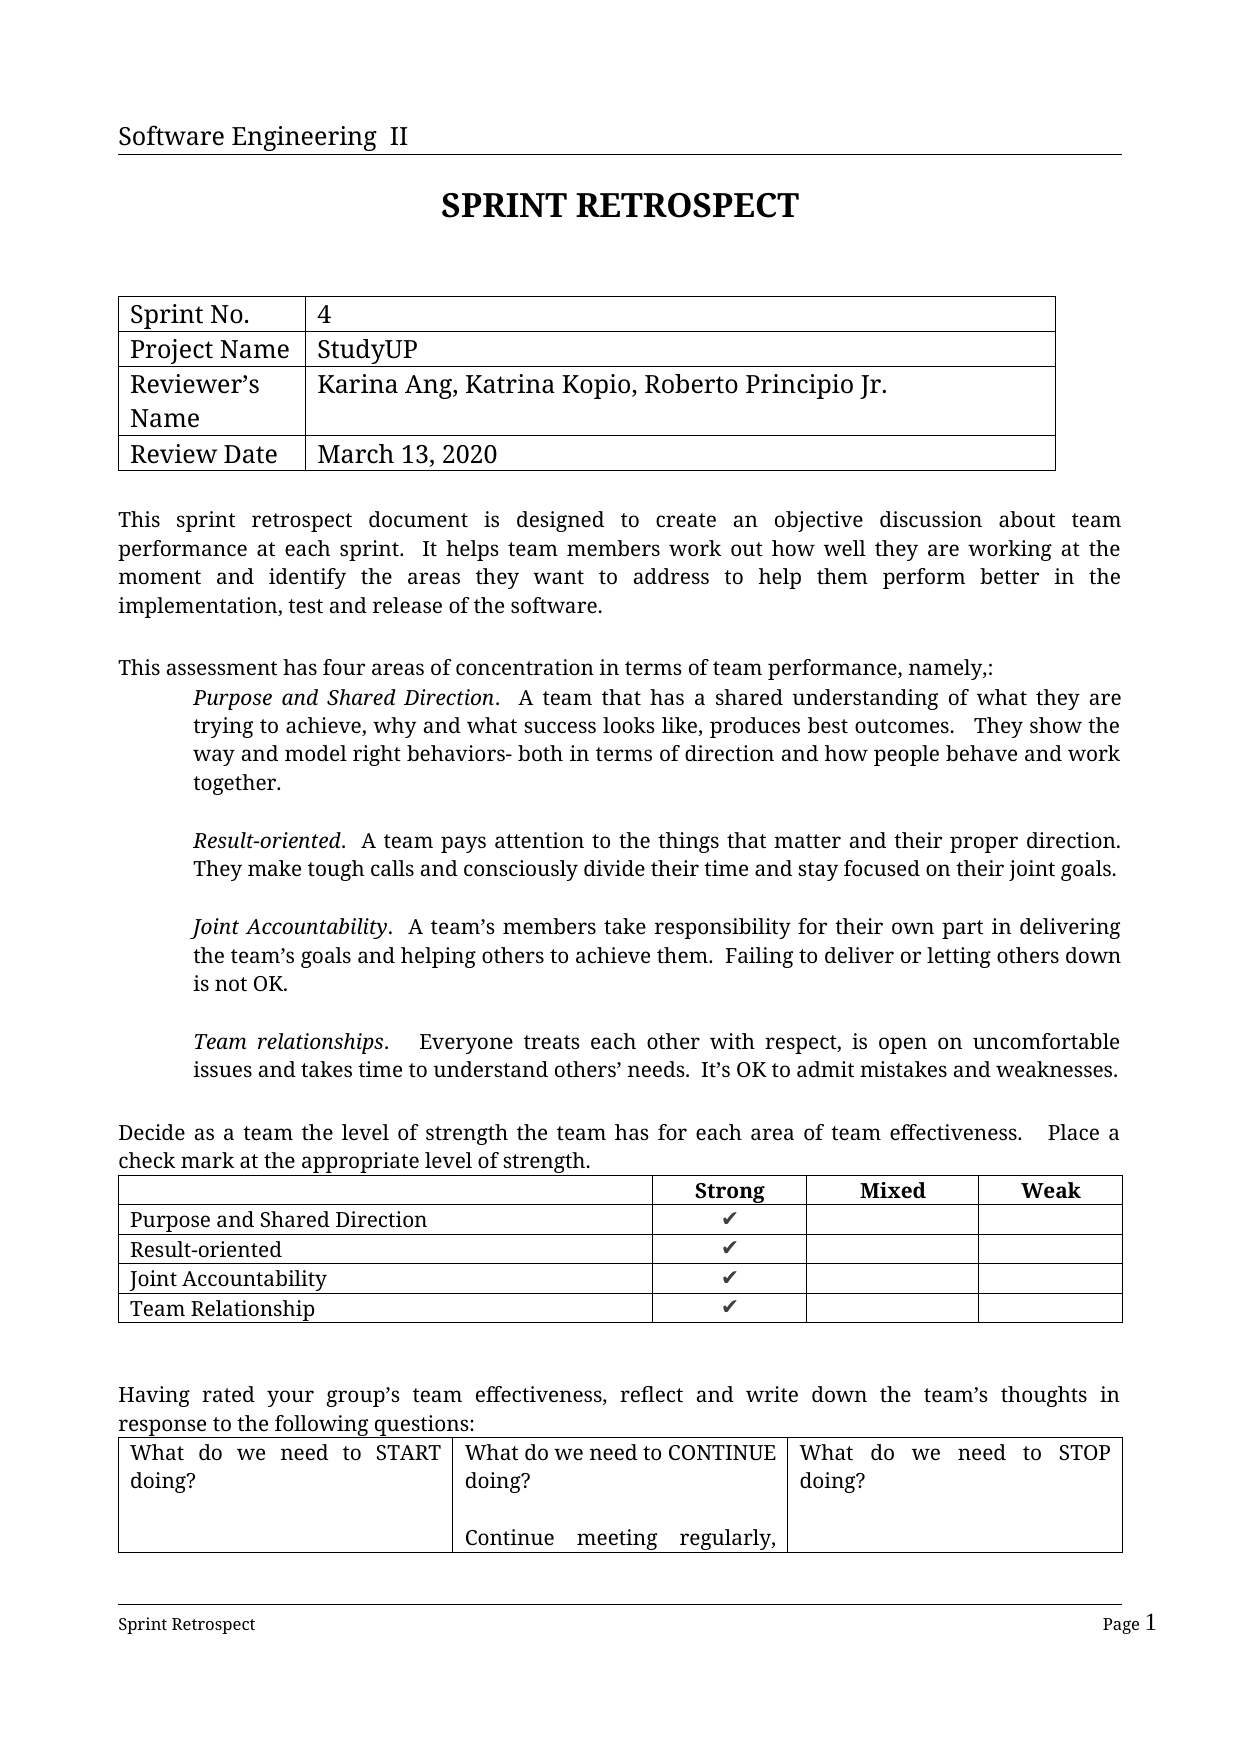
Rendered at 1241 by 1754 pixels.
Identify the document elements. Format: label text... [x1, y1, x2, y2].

table_cell Purpose and Shared Direction [119, 1205, 652, 1234]
list Joint Accountability. A team’s members take responsibility for their own part in delivering the team’s goals and helping others to achieve them. Failing to deliver or letting others down is not OK. [156, 911, 1122, 998]
table_header Strong [653, 1176, 806, 1204]
table_cell Team Relationship [119, 1294, 652, 1322]
table_cell Result-oriented [119, 1235, 652, 1263]
text SPRINT RETROSPECT [118, 182, 1122, 228]
table_header Weak [979, 1176, 1122, 1204]
table_cell [979, 1235, 1122, 1263]
list Purpose and Shared Direction. A team that has a shared understanding of what they are trying to achieve, why and what success looks like, produces best outcomes. They show the way and model right behaviors- both in terms of direction and how people behave and work together. [156, 682, 1122, 796]
table_cell [807, 1205, 978, 1234]
table_cell [979, 1264, 1122, 1293]
table_cell [807, 1235, 978, 1263]
text Decide as a team the level of strength the team has for each area of team effectiveness. Place a check mark at the appropriate level of strength. [118, 1118, 1122, 1175]
table_cell ✔ [653, 1235, 806, 1263]
table_header [119, 1176, 652, 1204]
list Team relationships. Everyone treats each other with respect, is open on uncomfortable issues and takes time to understand others’ needs. It’s OK to admit mistakes and weaknesses. [156, 1026, 1122, 1084]
table_header What do we need to CONTINUE doing? Continue meeting regularly, [453, 1438, 787, 1552]
table_cell Joint Accountability [119, 1264, 652, 1293]
table_cell [979, 1205, 1122, 1234]
table_cell March 13, 2020 [306, 436, 1055, 470]
table_header Mixed [807, 1176, 978, 1204]
table_cell ✔ [653, 1205, 806, 1234]
table_cell StudyUP [306, 332, 1055, 366]
table_header What do we need to STOP doing? [788, 1438, 1122, 1552]
text This assessment has four areas of concentration in terms of team performance, namely,: [118, 653, 1122, 682]
table_cell ✔ [653, 1294, 806, 1322]
text Having rated your group’s team effectiveness, reflect and write down the team’s thoughts in response to the following questions: [118, 1380, 1122, 1437]
table_cell [807, 1264, 978, 1293]
table_cell Karina Ang, Katrina Kopio, Roberto Principio Jr. [306, 367, 1055, 435]
table_cell Reviewer’s Name [119, 367, 305, 435]
table_header What do we need to START doing? [119, 1438, 452, 1552]
table_cell ✔ [653, 1264, 806, 1293]
table_cell [979, 1294, 1122, 1322]
text This sprint retrospect document is designed to create an objective discussion about team performance at each sprint. It helps team members work out how well they are working at the moment and identify the areas they want to address to help them perform better in the implementation, test and release of the software. [118, 505, 1122, 619]
table_header Sprint No. [119, 297, 305, 331]
table_cell Review Date [119, 436, 305, 470]
table_cell Project Name [119, 332, 305, 366]
table_header 4 [306, 297, 1055, 331]
table_cell [807, 1294, 978, 1322]
list Result-oriented. A team pays attention to the things that matter and their proper direction. They make tough calls and consciously divide their time and stay focused on their joint goals. [156, 825, 1122, 883]
